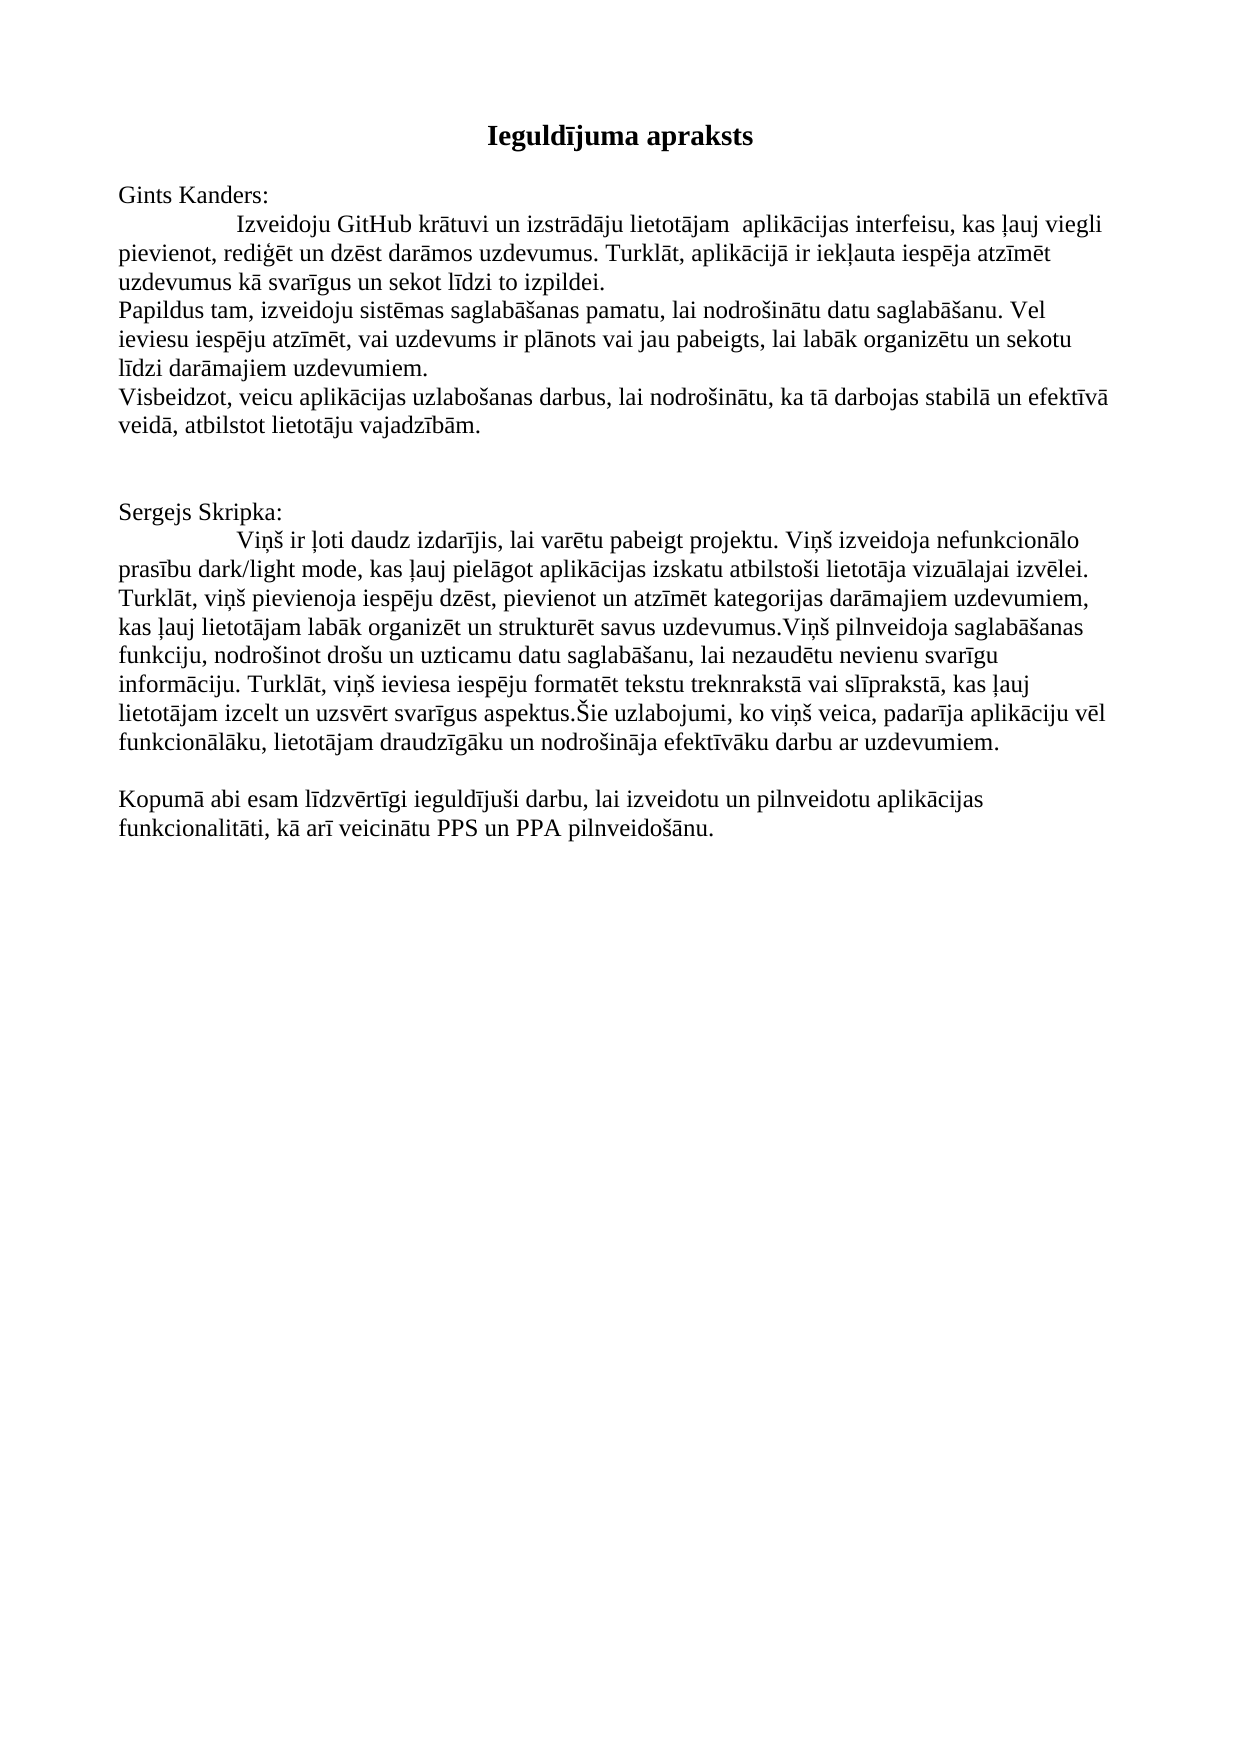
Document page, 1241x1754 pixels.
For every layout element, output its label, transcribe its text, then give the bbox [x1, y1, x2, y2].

text Papildus tam, izveidoju sistēmas saglabāšanas pamatu, lai nodrošinātu datu saglabāšanu. Vel ieviesu iespēju atzīmēt, vai uzdevums ir plānots vai jau pabeigts, lai labāk organizētu un sekotu līdzi darāmajiem uzdevumiem. [118, 295, 1122, 382]
text Izveidoju GitHub krātuvi un izstrādāju lietotājam aplikācijas interfeisu, kas ļauj viegli pievienot, rediģēt un dzēst darāmos uzdevumus. Turklāt, aplikācijā ir iekļauta iespēja atzīmēt uzdevumus kā svarīgus un sekot līdzi to izpildei. [118, 209, 1122, 295]
text Ieguldījuma apraksts [118, 118, 1122, 152]
text Kopumā abi esam līdzvērtīgi ieguldījuši darbu, lai izveidotu un pilnveidotu aplikācijas funkcionalitāti, kā arī veicinātu PPS un PPA pilnveidošānu. [118, 784, 1122, 842]
text Gints Kanders: [118, 180, 1122, 209]
text Visbeidzot, veicu aplikācijas uzlabošanas darbus, lai nodrošinātu, ka tā darbojas stabilā un efektīvā veidā, atbilstot lietotāju vajadzībām. [118, 382, 1122, 439]
text Viņš ir ļoti daudz izdarījis, lai varētu pabeigt projektu. Viņš izveidoja nefunkcionālo prasību dark/light mode, kas ļauj pielāgot aplikācijas izskatu atbilstoši lietotāja vizuālajai izvēlei. Turklāt, viņš pievienoja iespēju dzēst, pievienot un atzīmēt kategorijas darāmajiem uzdevumiem, kas ļauj lietotājam labāk organizēt un strukturēt savus uzdevumus.Viņš pilnveidoja saglabāšanas funkciju, nodrošinot drošu un uzticamu datu saglabāšanu, lai nezaudētu nevienu svarīgu informāciju. Turklāt, viņš ieviesa iespēju formatēt tekstu treknrakstā vai slīprakstā, kas ļauj lietotājam izcelt un uzsvērt svarīgus aspektus.Šie uzlabojumi, ko viņš veica, padarīja aplikāciju vēl funkcionālāku, lietotājam draudzīgāku un nodrošināja efektīvāku darbu ar uzdevumiem. [118, 525, 1122, 755]
text Sergejs Skripka: [118, 497, 1122, 525]
